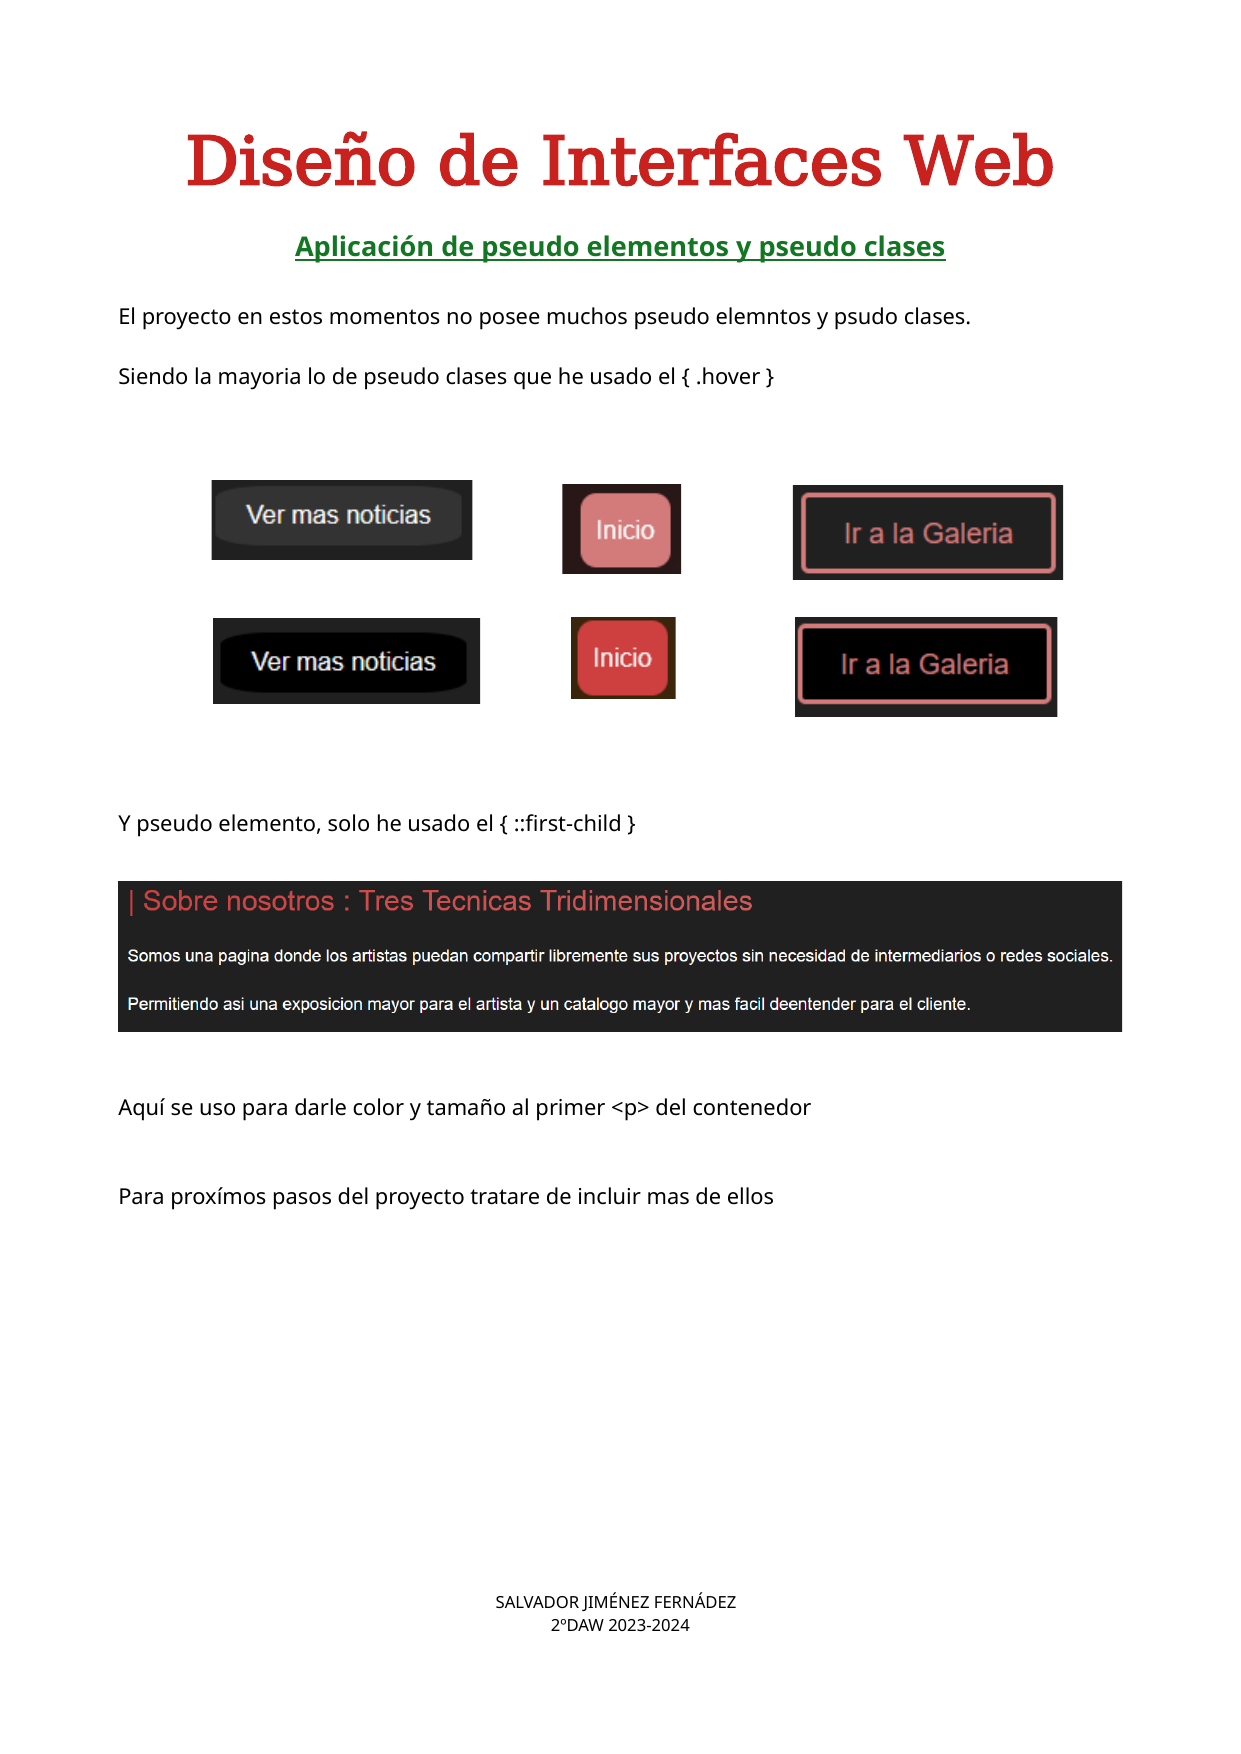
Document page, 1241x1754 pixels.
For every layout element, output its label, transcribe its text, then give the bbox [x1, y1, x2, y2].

picture [118, 881, 1123, 1032]
text Y pseudo elemento, solo he usado el { ::first-child } [118, 808, 1122, 838]
picture [211, 480, 473, 560]
text Siendo la mayoria lo de pseudo clases que he usado el { .hover } [118, 361, 1122, 391]
picture [213, 618, 481, 704]
picture [562, 484, 682, 574]
text Para proxímos pasos del proyecto tratare de incluir mas de ellos [118, 1181, 1122, 1211]
text Aquí se uso para darle color y tamaño al primer <p> del contenedor [118, 1092, 1122, 1121]
picture [571, 617, 676, 699]
picture [792, 485, 1064, 580]
text El proyecto en estos momentos no posee muchos pseudo elemntos y psudo clases. [118, 301, 1122, 331]
picture [795, 617, 1058, 717]
text Aplicación de pseudo elementos y pseudo clases [118, 228, 1122, 264]
